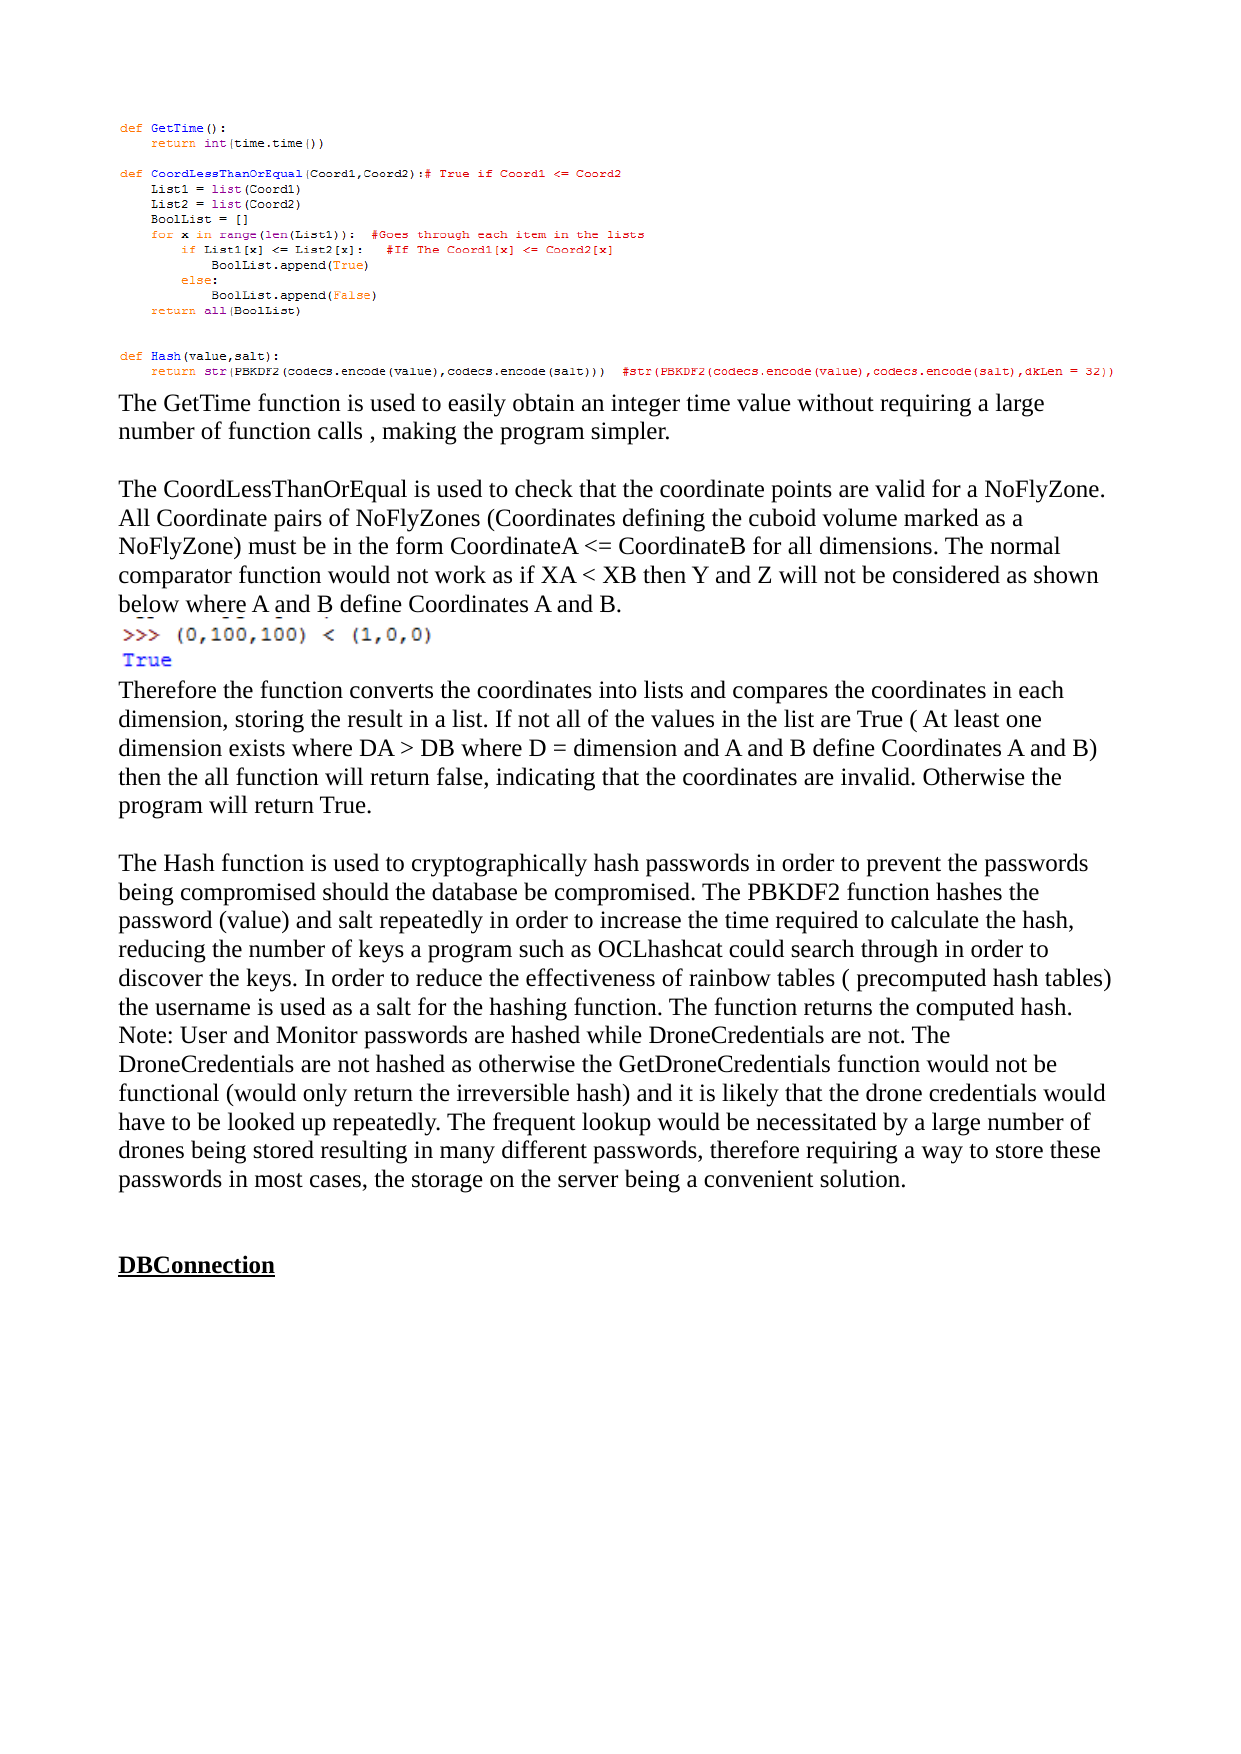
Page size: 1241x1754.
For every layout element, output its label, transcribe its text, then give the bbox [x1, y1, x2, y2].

picture [118, 118, 1123, 388]
text Note: User and Monitor passwords are hashed while DroneCredentials are not. The DroneCredentials are not hashed as otherwise the GetDroneCredentials function would not be functional (would only return the irreversible hash) and it is likely that the drone credentials would have to be looked up repeatedly. The frequent lookup would be necessitated by a large number of drones being stored resulting in many different passwords, therefore requiring a way to store these passwords in most cases, the storage on the server being a convenient solution. [118, 1020, 1122, 1193]
text The GetTime function is used to easily obtain an integer time value without requiring a large number of function calls , making the program simpler. [118, 388, 1122, 445]
text Therefore the function converts the coordinates into lists and compares the coordinates in each dimension, storing the result in a list. If not all of the values in the list are True ( At least one dimension exists where DA > DB where D = dimension and A and B define Coordinates A and B) then the all function will return false, indicating that the coordinates are invalid. Otherwise the program will return True. [118, 618, 1122, 819]
text DBConnection [118, 1250, 1122, 1279]
picture [118, 617, 442, 676]
text The Hash function is used to cryptographically hash passwords in order to prevent the passwords being compromised should the database be compromised. The PBKDF2 function hashes the password (value) and salt repeatedly in order to increase the time required to calculate the hash, reducing the number of keys a program such as OCLhashcat could search through in order to discover the keys. In order to reduce the effectiveness of rainbow tables ( precomputed hash tables) the username is used as a salt for the hashing function. The function returns the computed hash. [118, 848, 1122, 1020]
text The CoordLessThanOrEqual is used to check that the coordinate points are valid for a NoFlyZone. All Coordinate pairs of NoFlyZones (Coordinates defining the cuboid volume marked as a NoFlyZone) must be in the form CoordinateA <= CoordinateB for all dimensions. The normal comparator function would not work as if XA < XB then Y and Z will not be considered as shown below where A and B define Coordinates A and B. [118, 474, 1122, 618]
